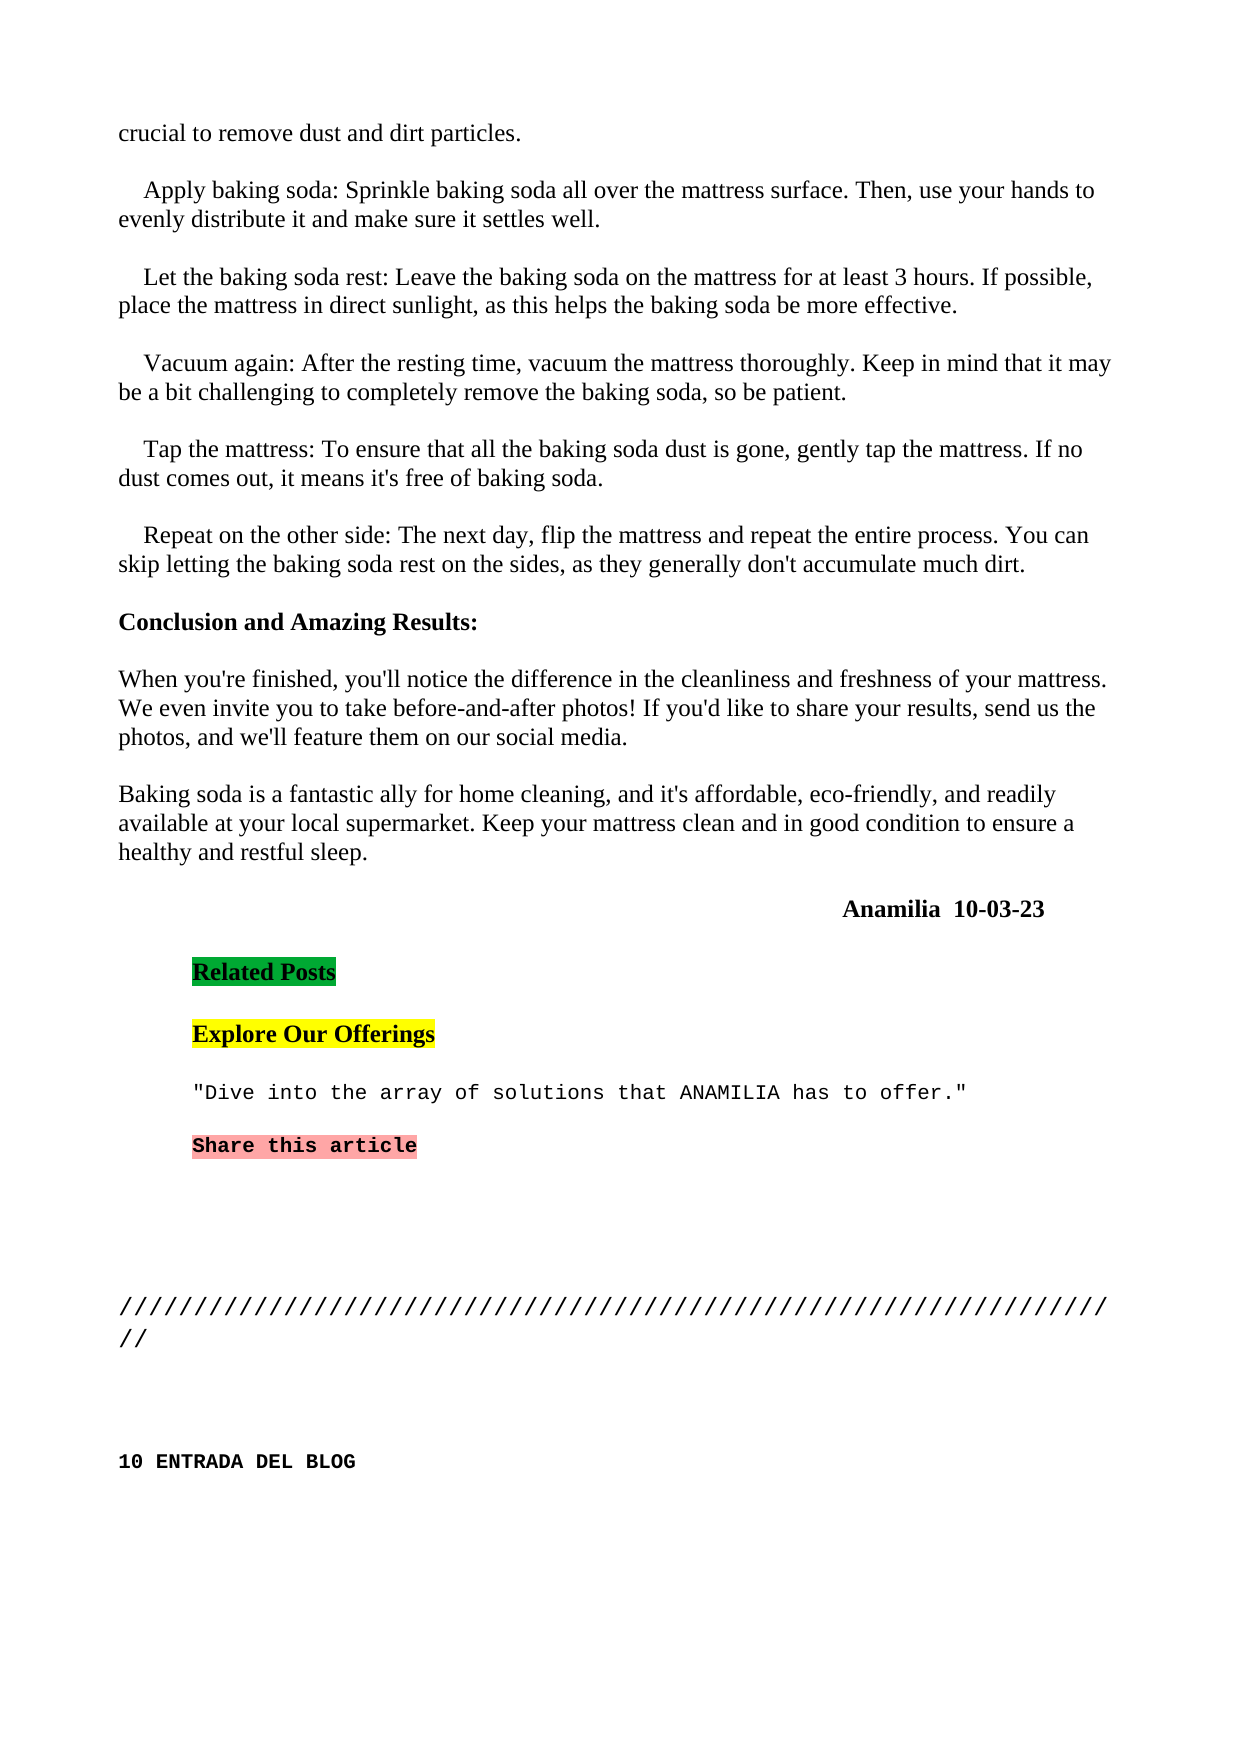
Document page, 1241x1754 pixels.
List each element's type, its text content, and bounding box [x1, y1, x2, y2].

list Share this article [162, 1135, 1122, 1159]
text Repeat on the other side: The next day, flip the mattress and repeat the entire process. You can skip letting the baking soda rest on the sides, as they generally don't accumulate much dirt. [118, 521, 1122, 578]
text Vacuum again: After the resting time, vacuum the mattress thoroughly. Keep in mind that it may be a bit challenging to completely remove the baking soda, so be patient. [118, 348, 1122, 406]
text Let the baking soda rest: Leave the baking soda on the mattress for at least 3 hours. If possible, place the mattress in direct sunlight, as this helps the baking soda be more effective. [118, 262, 1122, 319]
list "Dive into the array of solutions that ANAMILIA has to offer." [162, 1082, 1122, 1106]
text //////////////////////////////////////////////////////////////////// [118, 1294, 1122, 1355]
text When you're finished, you'll notice the difference in the cleanliness and freshness of your mattress. We even invite you to take before-and-after photos! If you'd like to share your results, send us the photos, and we'll feature them on our social media. [118, 664, 1122, 751]
list Related Posts [162, 957, 1122, 986]
text Baking soda is a fantastic ally for home cleaning, and it's affordable, eco-friendly, and readily available at your local supermarket. Keep your mattress clean and in good condition to ensure a healthy and restful sleep. [118, 779, 1122, 866]
list Anamilia 10-03-23 [162, 894, 1122, 923]
text Tap the mattress: To ensure that all the baking soda dust is gone, gently tap the mattress. If no dust comes out, it means it's free of baking soda. [118, 434, 1122, 492]
list Explore Our Offerings [162, 1019, 1122, 1048]
text Conclusion and Amazing Results: [118, 607, 1122, 636]
text Apply baking soda: Sprinkle baking soda all over the mattress surface. Then, use your hands to evenly distribute it and make sure it settles well. [118, 176, 1122, 233]
text crucial to remove dust and dirt particles. [118, 118, 1122, 147]
text 10 ENTRADA DEL BLOG [118, 1451, 1122, 1474]
